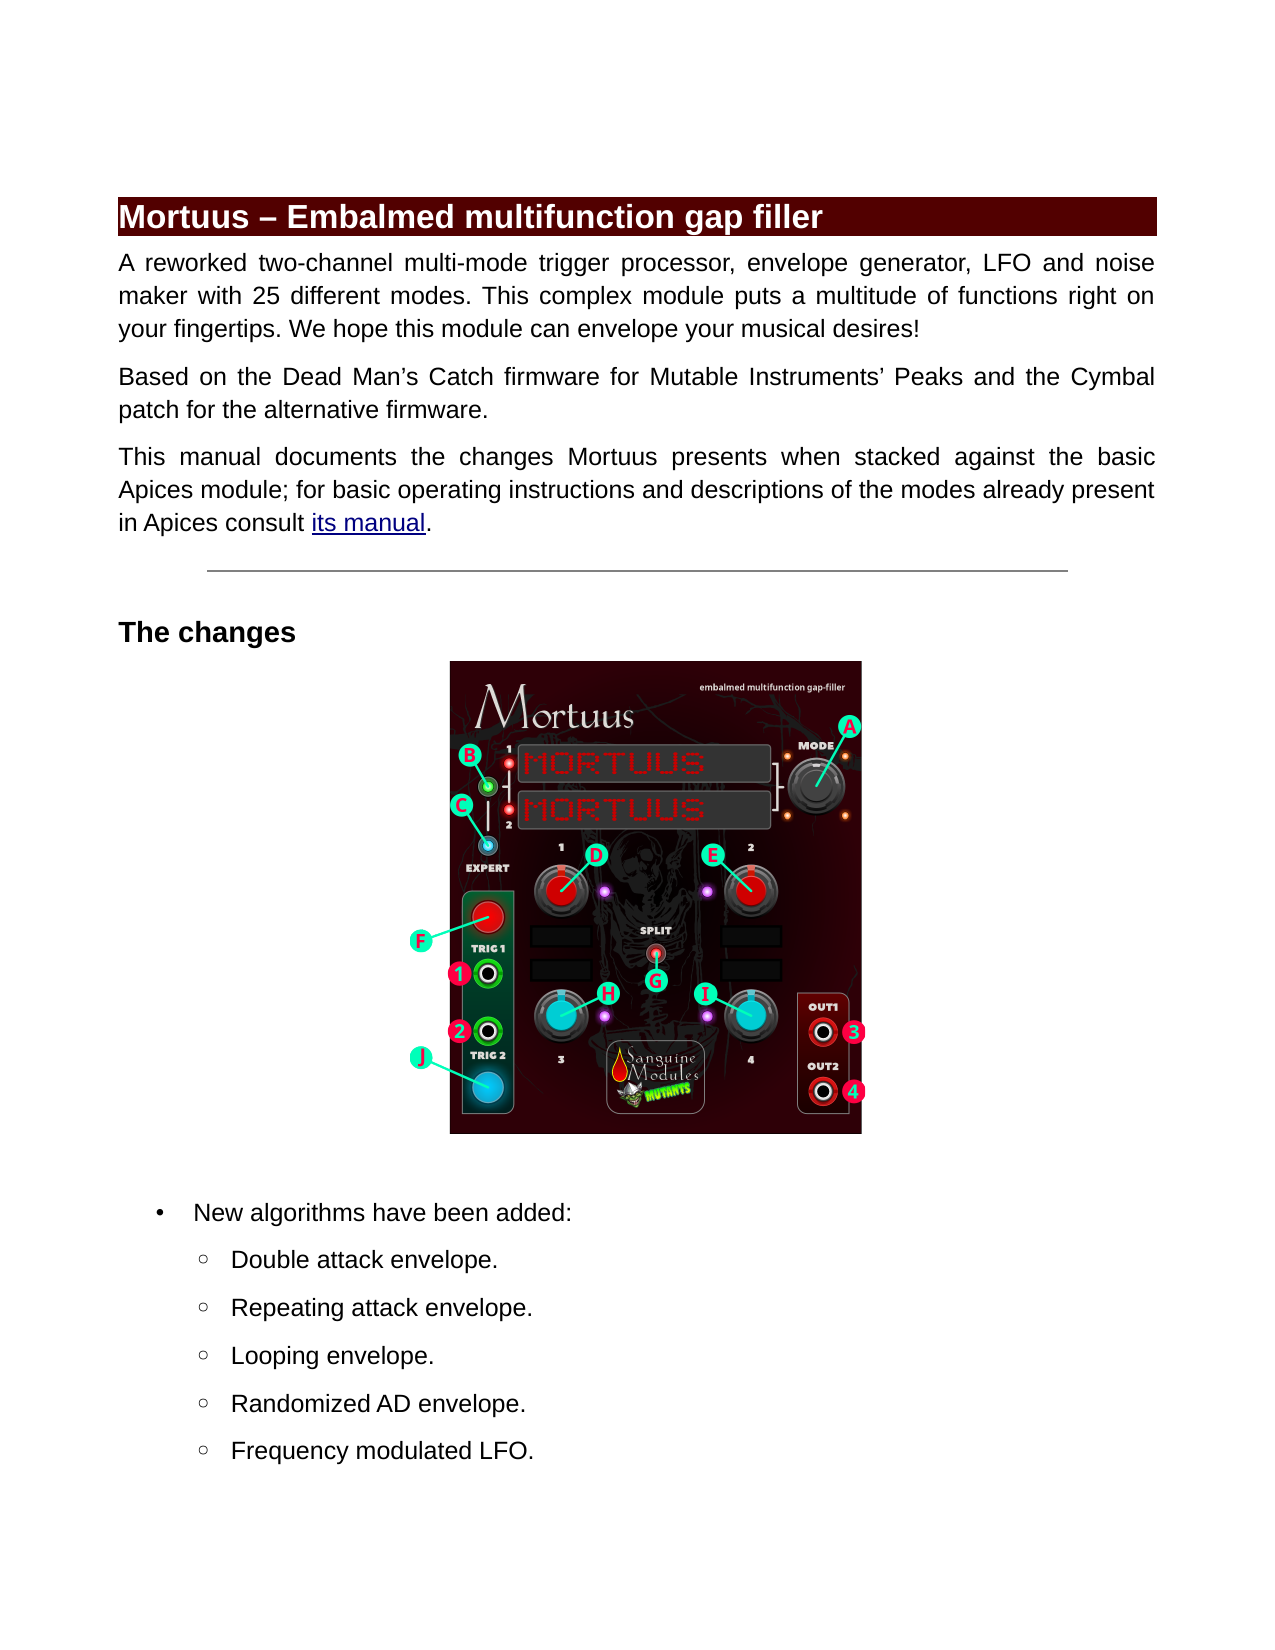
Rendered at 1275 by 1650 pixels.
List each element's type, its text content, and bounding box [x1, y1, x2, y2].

list Frequency modulated LFO. [193, 1436, 1157, 1465]
list Repeating attack envelope. [193, 1293, 1157, 1322]
list New algorithms have been added: [156, 1198, 1157, 1227]
text Based on the Dead Man’s Catch firmware for Mutable Instruments’ Peaks and the Cymbal patch for the alternative firmware. [118, 362, 1157, 423]
list Randomized AD envelope. [193, 1388, 1157, 1417]
list Looping envelope. [193, 1341, 1157, 1370]
subtitle Mortuus – Embalmed multifunction gap filler [118, 197, 1157, 236]
text This manual documents the changes Mortuus presents when stacked against the basic Apices module; for basic operating instructions and descriptions of the modes already present in Apices consult its manual. [118, 442, 1157, 537]
picture [410, 661, 866, 1134]
list Double attack envelope. [193, 1245, 1157, 1274]
text A reworked two-channel multi-mode trigger processor, envelope generator, LFO and noise maker with 25 different modes. This complex module puts a multitude of functions right on your fingertips. We hope this module can envelope your musical desires! [118, 248, 1157, 343]
subtitle The changes [118, 615, 1157, 648]
